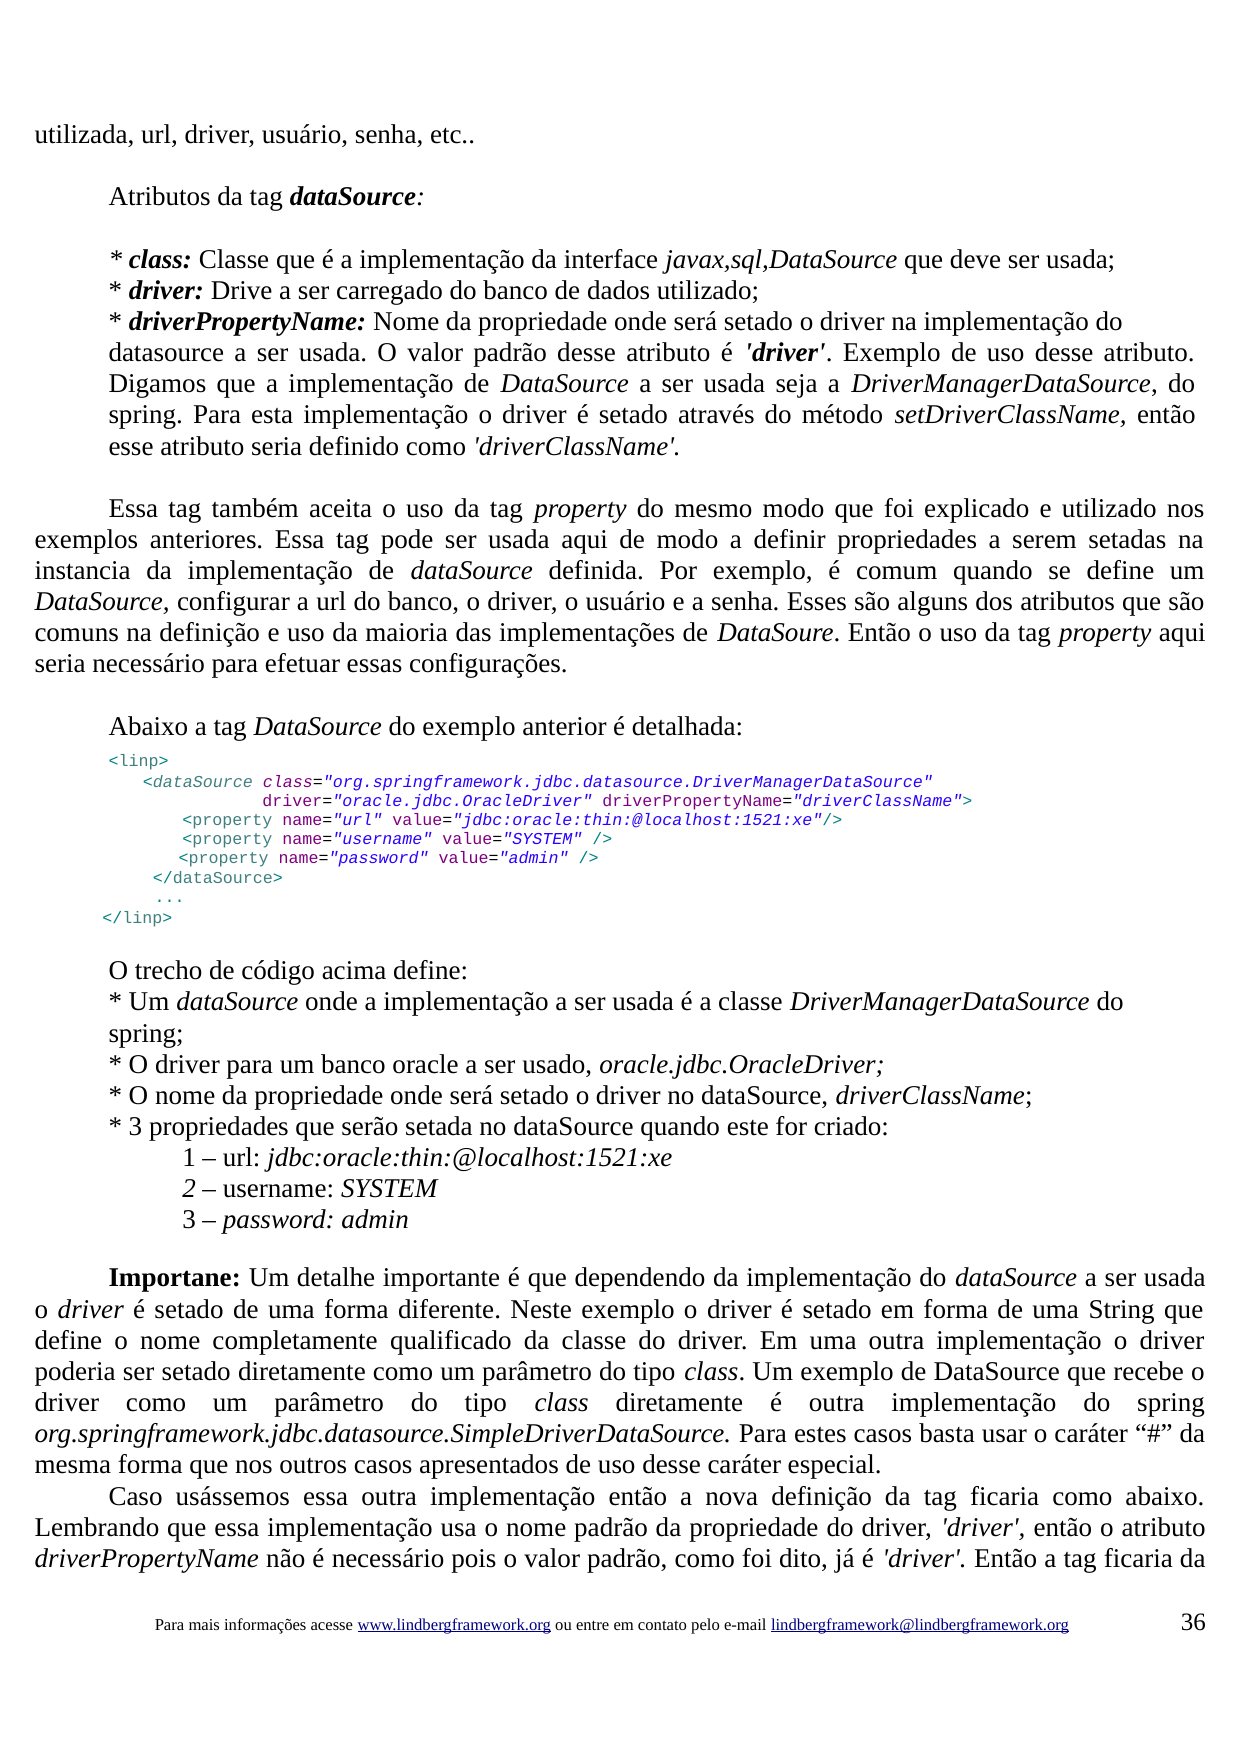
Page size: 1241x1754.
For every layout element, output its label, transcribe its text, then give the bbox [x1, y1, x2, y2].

text <property name="password" value="admin" /> [34, 849, 1206, 868]
text 3 – password: admin [34, 1203, 1206, 1235]
text <property name="url" value="jdbc:oracle:thin:@localhost:1521:xe"/> [34, 812, 1206, 831]
text driver="oracle.jdbc.OracleDriver" driverPropertyName="driverClassName"> [34, 793, 1206, 812]
text * O driver para um banco oracle a ser usado, oracle.jdbc.OracleDriver; [34, 1048, 1206, 1079]
text 2 – username: SYSTEM [34, 1172, 1206, 1203]
text Atributos da tag dataSource: [34, 180, 1206, 212]
text O trecho de código acima define: [34, 952, 1206, 986]
text <linp> [34, 741, 1206, 772]
text * driverPropertyName: Nome da propriedade onde será setado o driver na implementação do datasource a ser usada. O valor padrão desse atributo é 'driver'. Exemplo de uso desse atributo. Digamos que a implementação de DataSource a ser usada seja a DriverManagerDataSource, do spring. Para esta implementação o driver é setado através do método setDriverClassName, então esse atributo seria definido como 'driverClassName'. [34, 305, 1206, 461]
text * O nome da propriedade onde será setado o driver no dataSource, driverClassName; [34, 1079, 1206, 1110]
text <property name="username" value="SYSTEM" /> [34, 831, 1206, 849]
text </linp> [2, 908, 1206, 928]
text Importane: Um detalhe importante é que dependendo da implementação do dataSource a ser usada o driver é setado de uma forma diferente. Neste exemplo o driver é setado em forma de uma String que define o nome completamente qualificado da classe do driver. Em uma outra implementação o driver poderia ser setado diretamente como um parâmetro do tipo class. Um exemplo de DataSource que recebe o driver como um parâmetro do tipo class diretamente é outra implementação do spring org.springframework.jdbc.datasource.SimpleDriverDataSource. Para estes casos basta usar o caráter “#” da mesma forma que nos outros casos apresentados de uso desse caráter especial. [34, 1261, 1206, 1480]
text Abaixo a tag DataSource do exemplo anterior é detalhada: [34, 710, 1206, 741]
text * 3 propriedades que serão setada no dataSource quando este for criado: [34, 1110, 1206, 1141]
text * Um dataSource onde a implementação a ser usada é a classe DriverManagerDataSource do spring; [34, 986, 1206, 1048]
text * class: Classe que é a implementação da interface javax,sql,DataSource que deve ser usada; [34, 243, 1206, 274]
text 1 – url: jdbc:oracle:thin:@localhost:1521:xe [34, 1141, 1206, 1172]
text Caso usássemos essa outra implementação então a nova definição da tag ficaria como abaixo. Lembrando que essa implementação usa o nome padrão da propriedade do driver, 'driver', então o atributo driverPropertyName não é necessário pois o valor padrão, como foi dito, já é 'driver'. Então a tag ficaria da [34, 1480, 1206, 1573]
text ... [34, 889, 1206, 908]
text * driver: Drive a ser carregado do banco de dados utilizado; [34, 274, 1206, 305]
text Essa tag também aceita o uso da tag property do mesmo modo que foi explicado e utilizado nos exemplos anteriores. Essa tag pode ser usada aqui de modo a definir propriedades a serem setadas na instancia da implementação de dataSource definida. Por exemplo, é comum quando se define um DataSource, configurar a url do banco, o driver, o usuário e a senha. Esses são alguns dos atributos que são comuns na definição e uso da maioria das implementações de DataSoure. Então o uso da tag property aqui seria necessário para efetuar essas configurações. [34, 492, 1206, 679]
text <dataSource class="org.springframework.jdbc.datasource.DriverManagerDataSource" [34, 772, 1206, 793]
text </dataSource> [34, 868, 1206, 889]
text utilizada, url, driver, usuário, senha, etc.. [34, 118, 1206, 149]
